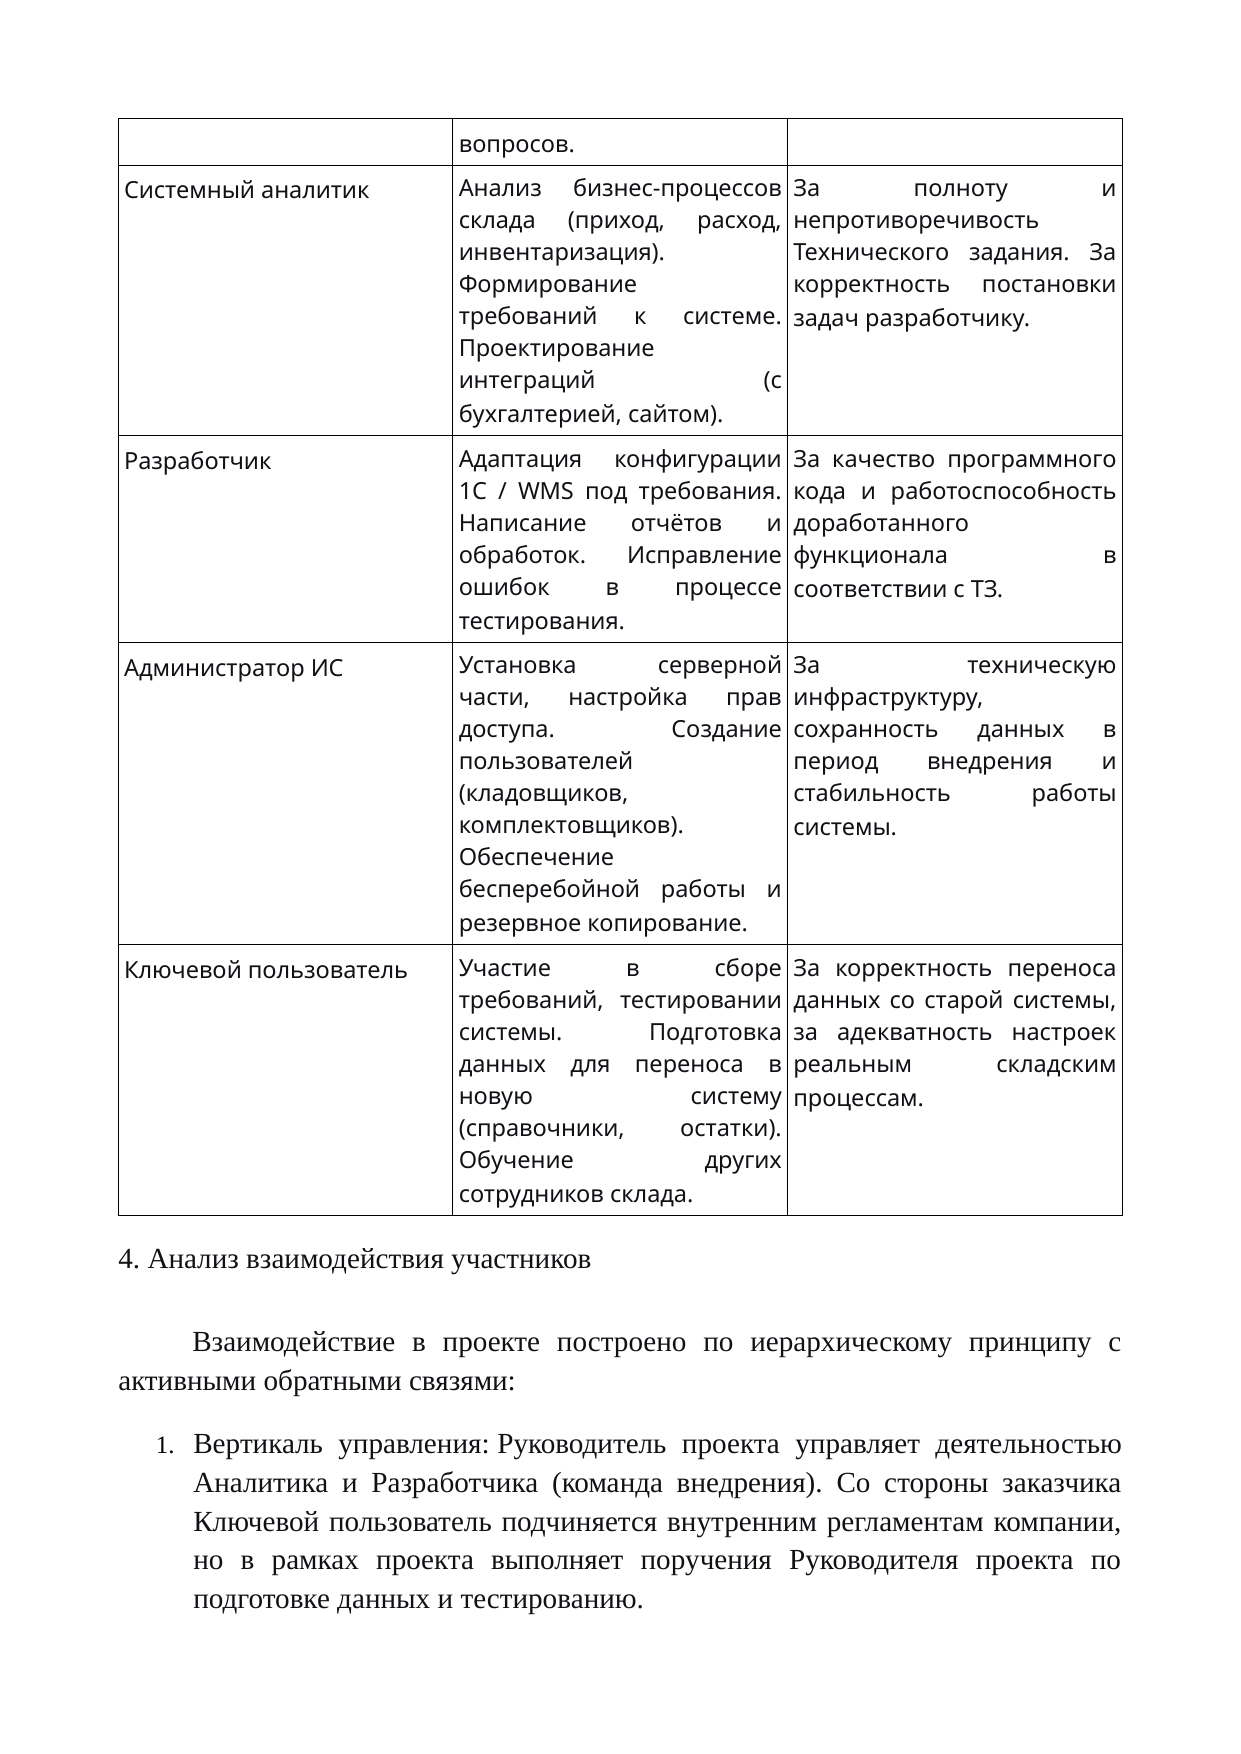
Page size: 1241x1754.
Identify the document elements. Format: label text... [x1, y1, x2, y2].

table_cell За полноту и непротиворечивость Технического задания. За корректность постановки задач разработчику. [788, 166, 1122, 435]
table_cell Системный аналитик [119, 166, 452, 435]
table_cell [788, 119, 1122, 165]
table_cell Установка серверной части, настройка прав доступа. Создание пользователей (кладовщиков, комплектовщиков). Обеспечение бесперебойной работы и резервное копирование. [453, 643, 787, 944]
table_cell За корректность переноса данных со старой системы, за адекватность настроек реальным складским процессам. [788, 945, 1122, 1215]
list Вертикаль управления: Руководитель проекта управляет деятельностью Аналитика и Разработчика (команда внедрения). Со стороны заказчика Ключевой пользователь подчиняется внутренним регламентам компании, но в рамках проекта выполняет поручения Руководителя проекта по подготовке данных и тестированию. [156, 1427, 1122, 1614]
text Взаимодействие в проекте построено по иерархическому принципу с активными обратными связями: [118, 1324, 1122, 1397]
table_cell [119, 119, 452, 165]
table_cell Адаптация конфигурации 1С / WMS под требования. Написание отчётов и обработок. Исправление ошибок в процессе тестирования. [453, 436, 787, 642]
table_cell Анализ бизнес-процессов склада (приход, расход, инвентаризация). Формирование требований к системе. Проектирование интеграций (с бухгалтерией, сайтом). [453, 166, 787, 435]
table_cell вопросов. [453, 119, 787, 165]
table_cell Администратор ИС [119, 643, 452, 944]
table_cell За техническую инфраструктуру, сохранность данных в период внедрения и стабильность работы системы. [788, 643, 1122, 944]
table_cell За качество программного кода и работоспособность доработанного функционала в соответствии с ТЗ. [788, 436, 1122, 642]
table_cell Ключевой пользователь [119, 945, 452, 1215]
table_cell Участие в сборе требований, тестировании системы. Подготовка данных для переноса в новую систему (справочники, остатки). Обучение других сотрудников склада. [453, 945, 787, 1215]
subtitle 4. Анализ взаимодействия участников [118, 1241, 1122, 1274]
table_cell Разработчик [119, 436, 452, 642]
